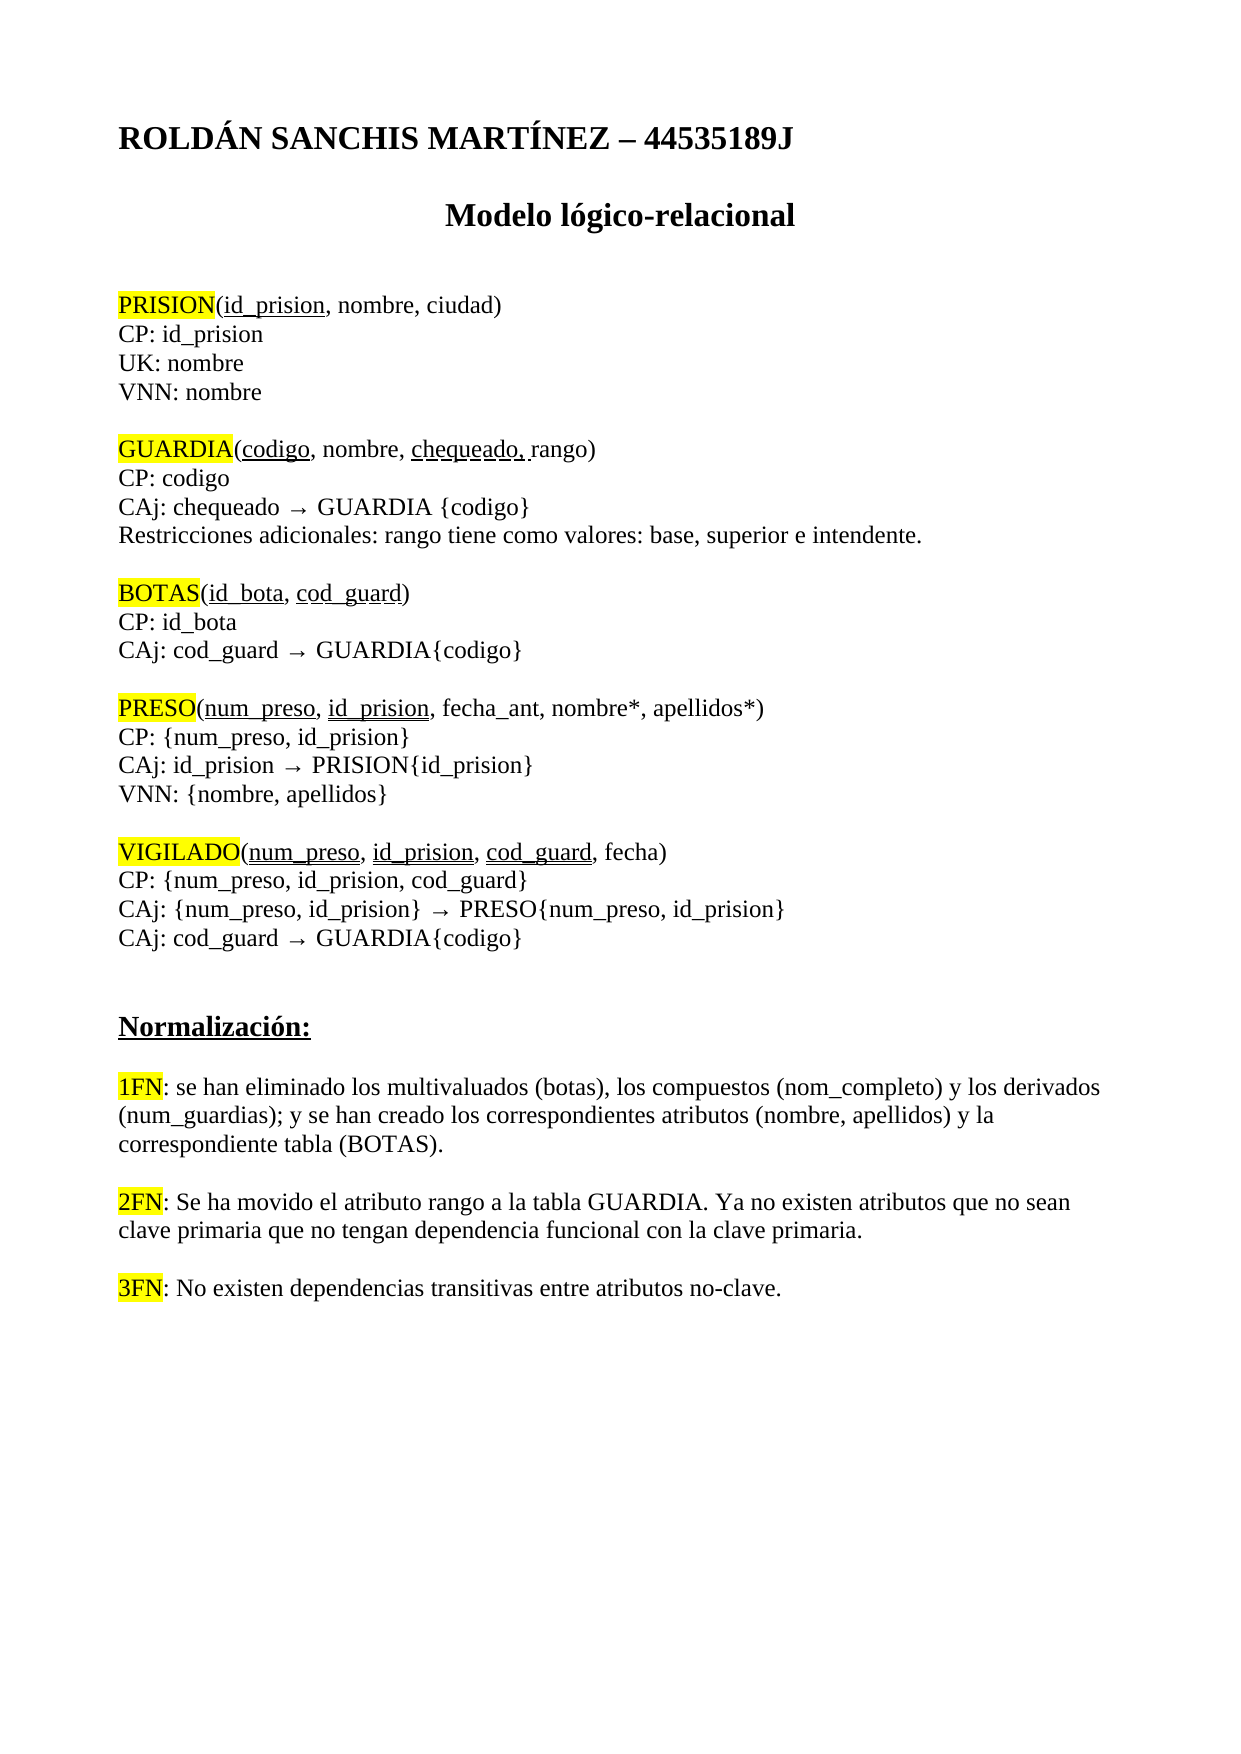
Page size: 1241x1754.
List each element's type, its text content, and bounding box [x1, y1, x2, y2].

text VIGILADO(num_preso, id_prision, cod_guard, fecha) [118, 837, 1122, 866]
text CAj: id_prision → PRISION{id_prision} [118, 751, 1122, 779]
text CP: {num_preso, id_prision} [118, 722, 1122, 751]
text CP: id_bota [118, 607, 1122, 636]
text Normalización: [118, 1009, 1122, 1043]
text BOTAS(id_bota, cod_guard) [118, 578, 1122, 607]
text ROLDÁN SANCHIS MARTÍNEZ – 44535189J [118, 118, 1122, 156]
text CAj: {num_preso, id_prision} → PRESO{num_preso, id_prision} [118, 894, 1122, 923]
text 1FN: se han eliminado los multivaluados (botas), los compuestos (nom_completo) y los derivados (num_guardias); y se han creado los correspondientes atributos (nombre, apellidos) y la correspondiente tabla (BOTAS). [118, 1072, 1122, 1158]
text GUARDIA(codigo, nombre, chequeado, rango) [118, 434, 1122, 463]
text 3FN: No existen dependencias transitivas entre atributos no-clave. [118, 1273, 1122, 1302]
text CP: id_prision [118, 319, 1122, 348]
text VNN: {nombre, apellidos} [118, 779, 1122, 808]
text CAj: cod_guard → GUARDIA{codigo} [118, 636, 1122, 664]
text PRISION(id_prision, nombre, ciudad) [118, 291, 1122, 319]
text CP: {num_preso, id_prision, cod_guard} [118, 866, 1122, 894]
text CAj: cod_guard → GUARDIA{codigo} [118, 923, 1122, 952]
text 2FN: Se ha movido el atributo rango a la tabla GUARDIA. Ya no existen atributos que no sean clave primaria que no tengan dependencia funcional con la clave primaria. [118, 1187, 1122, 1244]
text UK: nombre [118, 348, 1122, 377]
text PRESO(num_preso, id_prision, fecha_ant, nombre*, apellidos*) [118, 693, 1122, 722]
text Modelo lógico-relacional [118, 195, 1122, 233]
text CAj: chequeado → GUARDIA {codigo} [118, 492, 1122, 521]
text VNN: nombre [118, 377, 1122, 406]
text CP: codigo [118, 463, 1122, 492]
text Restricciones adicionales: rango tiene como valores: base, superior e intendente. [118, 521, 1122, 549]
